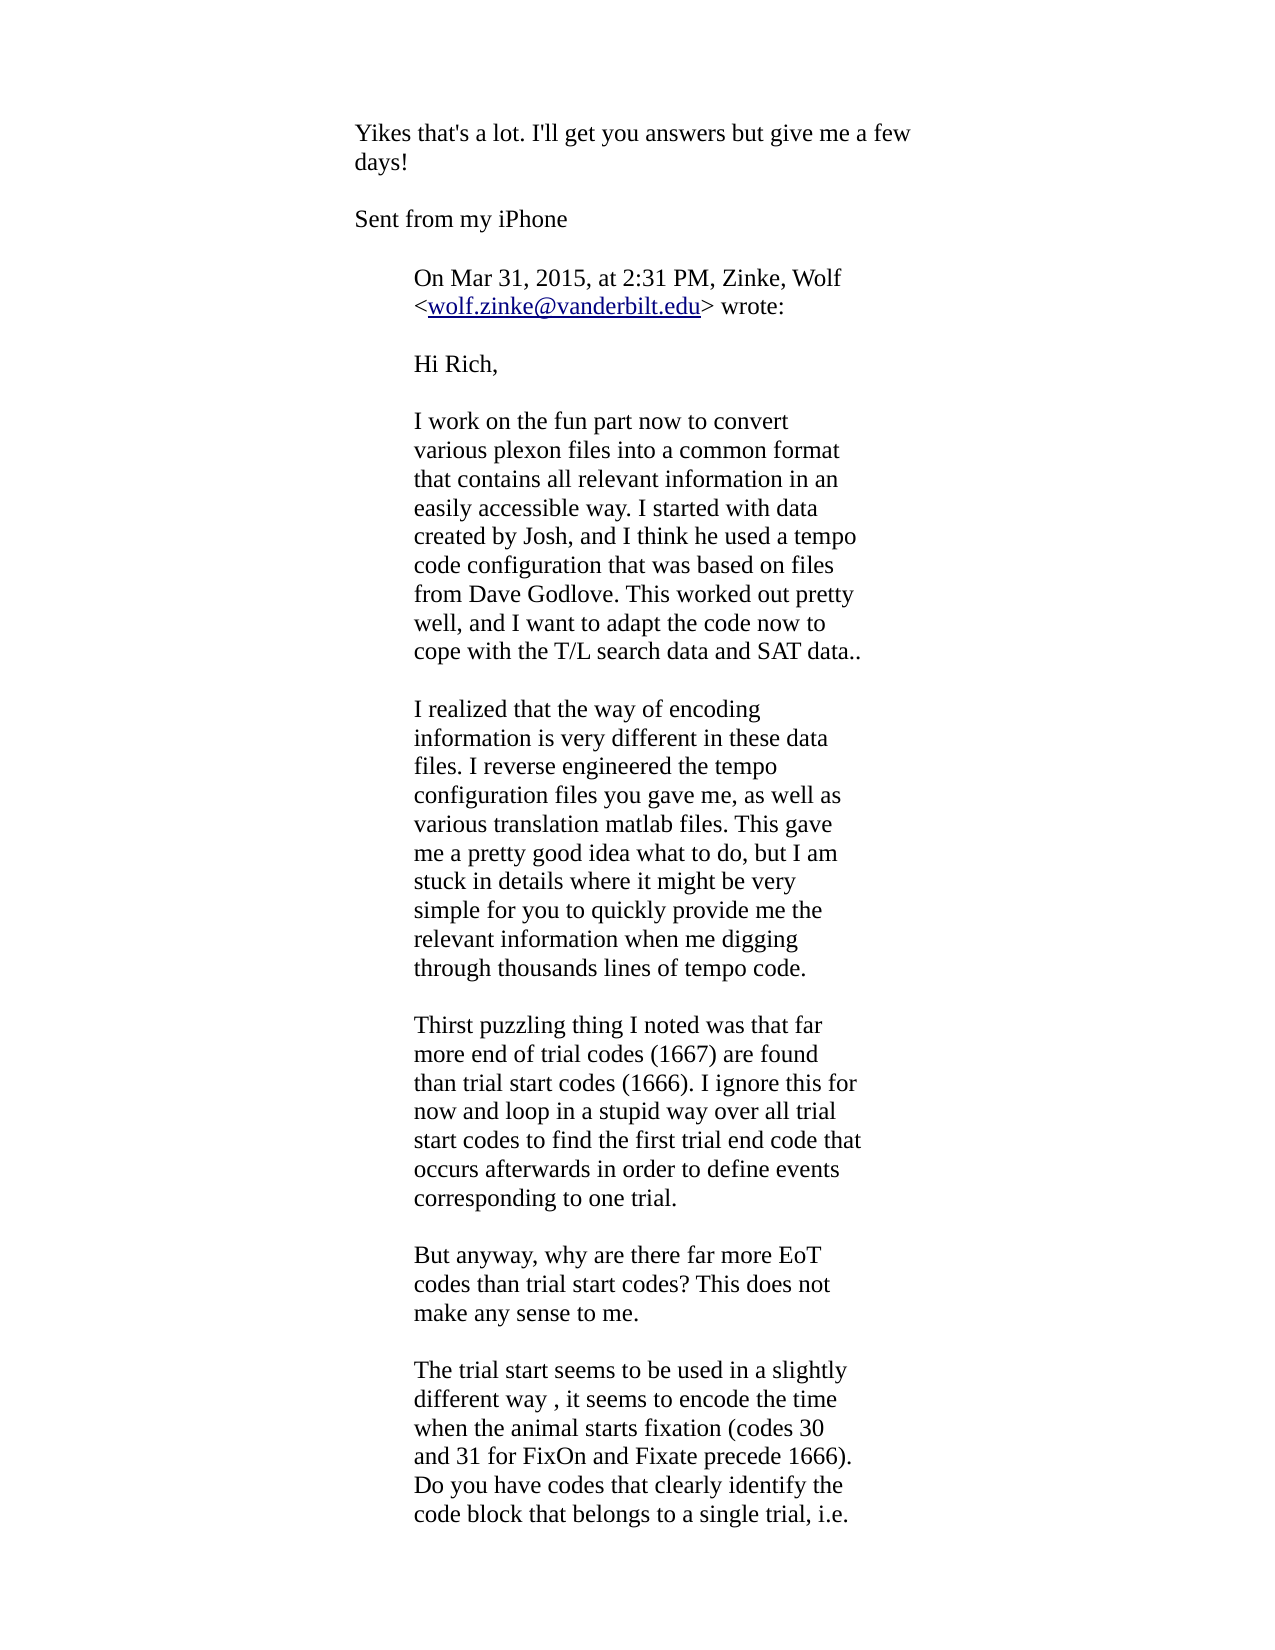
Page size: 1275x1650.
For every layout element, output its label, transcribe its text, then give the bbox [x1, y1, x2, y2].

text Yikes that's a lot. I'll get you answers but give me a few days! Sent from my iPhone [354, 118, 921, 233]
text On Mar 31, 2015, at 2:31 PM, Zinke, Wolf <wolf.zinke@vanderbilt.edu> wrote: Hi Rich, I work on the fun part now to convert various plexon files into a common format that contains all relevant information in an easily accessible way. I started with data created by Josh, and I think he used a tempo code configuration that was based on files from Dave Godlove. This worked out pretty well, and I want to adapt the code now to cope with the T/L search data and SAT data.. I realized that the way of encoding information is very different in these data files. I reverse engineered the tempo configuration files you gave me, as well as various translation matlab files. This gave me a pretty good idea what to do, but I am stuck in details where it might be very simple for you to quickly provide me the relevant information when me digging through thousands lines of tempo code. Thirst puzzling thing I noted was that far more end of trial codes (1667) are found than trial start codes (1666). I ignore this for now and loop in a stupid way over all trial start codes to find the first trial end code that occurs afterwards in order to define events corresponding to one trial. But anyway, why are there far more EoT codes than trial start codes? This does not make any sense to me. The trial start seems to be used in a slightly different way , it seems to encode the time when the animal starts fixation (codes 30 and 31 for FixOn and Fixate precede 1666). Do you have codes that clearly identify the code block that belongs to a single trial, i.e. [413, 263, 862, 1528]
